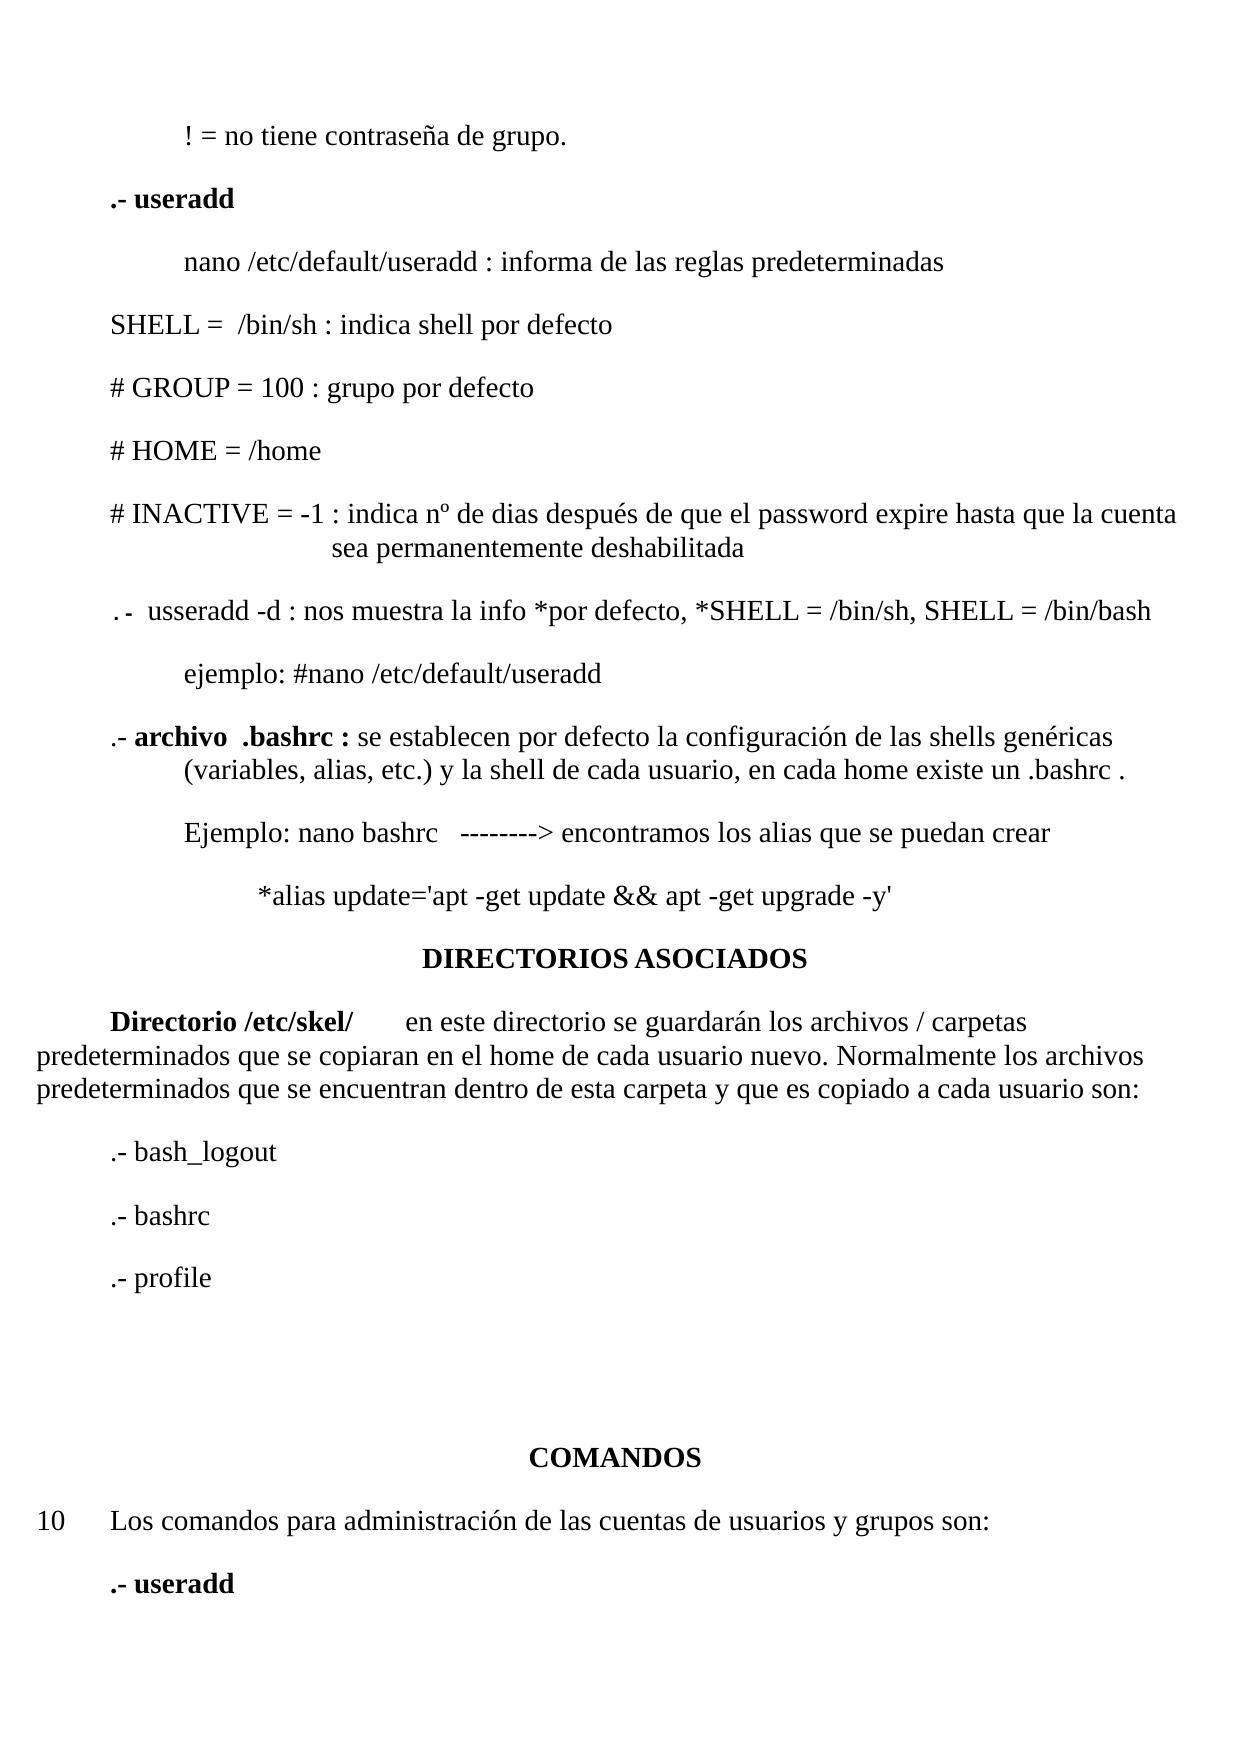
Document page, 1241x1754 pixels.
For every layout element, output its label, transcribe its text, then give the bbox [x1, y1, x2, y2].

text .- useradd [36, 1566, 1194, 1599]
text *alias update='apt -get update && apt -get upgrade -y' [36, 878, 1194, 912]
text # HOME = /home [36, 433, 1194, 467]
text Directorio /etc/skel/ en este directorio se guardarán los archivos / carpetas predeterminados que se copiaran en el home de cada usuario nuevo. Normalmente los archivos predeterminados que se encuentran dentro de esta carpeta y que es copiado a cada usuario son: [36, 1004, 1194, 1105]
text Ejemplo: nano bashrc --------> encontramos los alias que se puedan crear [36, 815, 1194, 849]
text .- profile [36, 1261, 1194, 1294]
text .- usseradd -d : nos muestra la info *por defecto, *SHELL = /bin/sh, SHELL = /bin/bash [36, 593, 1194, 626]
text .- bashrc [36, 1198, 1194, 1231]
text # INACTIVE = -1 : indica nº de dias después de que el password expire hasta que la cuenta sea permanentemente deshabilitada [36, 496, 1194, 563]
text ejemplo: #nano /etc/default/useradd [36, 656, 1194, 689]
text ! = no tiene contraseña de grupo. [36, 118, 1194, 152]
text 10 Los comandos para administración de las cuentas de usuarios y grupos son: [36, 1503, 1194, 1536]
text .- useradd [36, 181, 1194, 215]
text .- bash_logout [36, 1134, 1194, 1168]
text SHELL = /bin/sh : indica shell por defecto [36, 307, 1194, 341]
text .- archivo .bashrc : se establecen por defecto la configuración de las shells genéricas (variables, alias, etc.) y la shell de cada usuario, en cada home existe un .bashrc . [36, 719, 1194, 786]
text nano /etc/default/useradd : informa de las reglas predeterminadas [36, 244, 1194, 278]
text COMANDOS [36, 1440, 1194, 1473]
text DIRECTORIOS ASOCIADOS [36, 941, 1194, 975]
text # GROUP = 100 : grupo por defecto [36, 370, 1194, 404]
